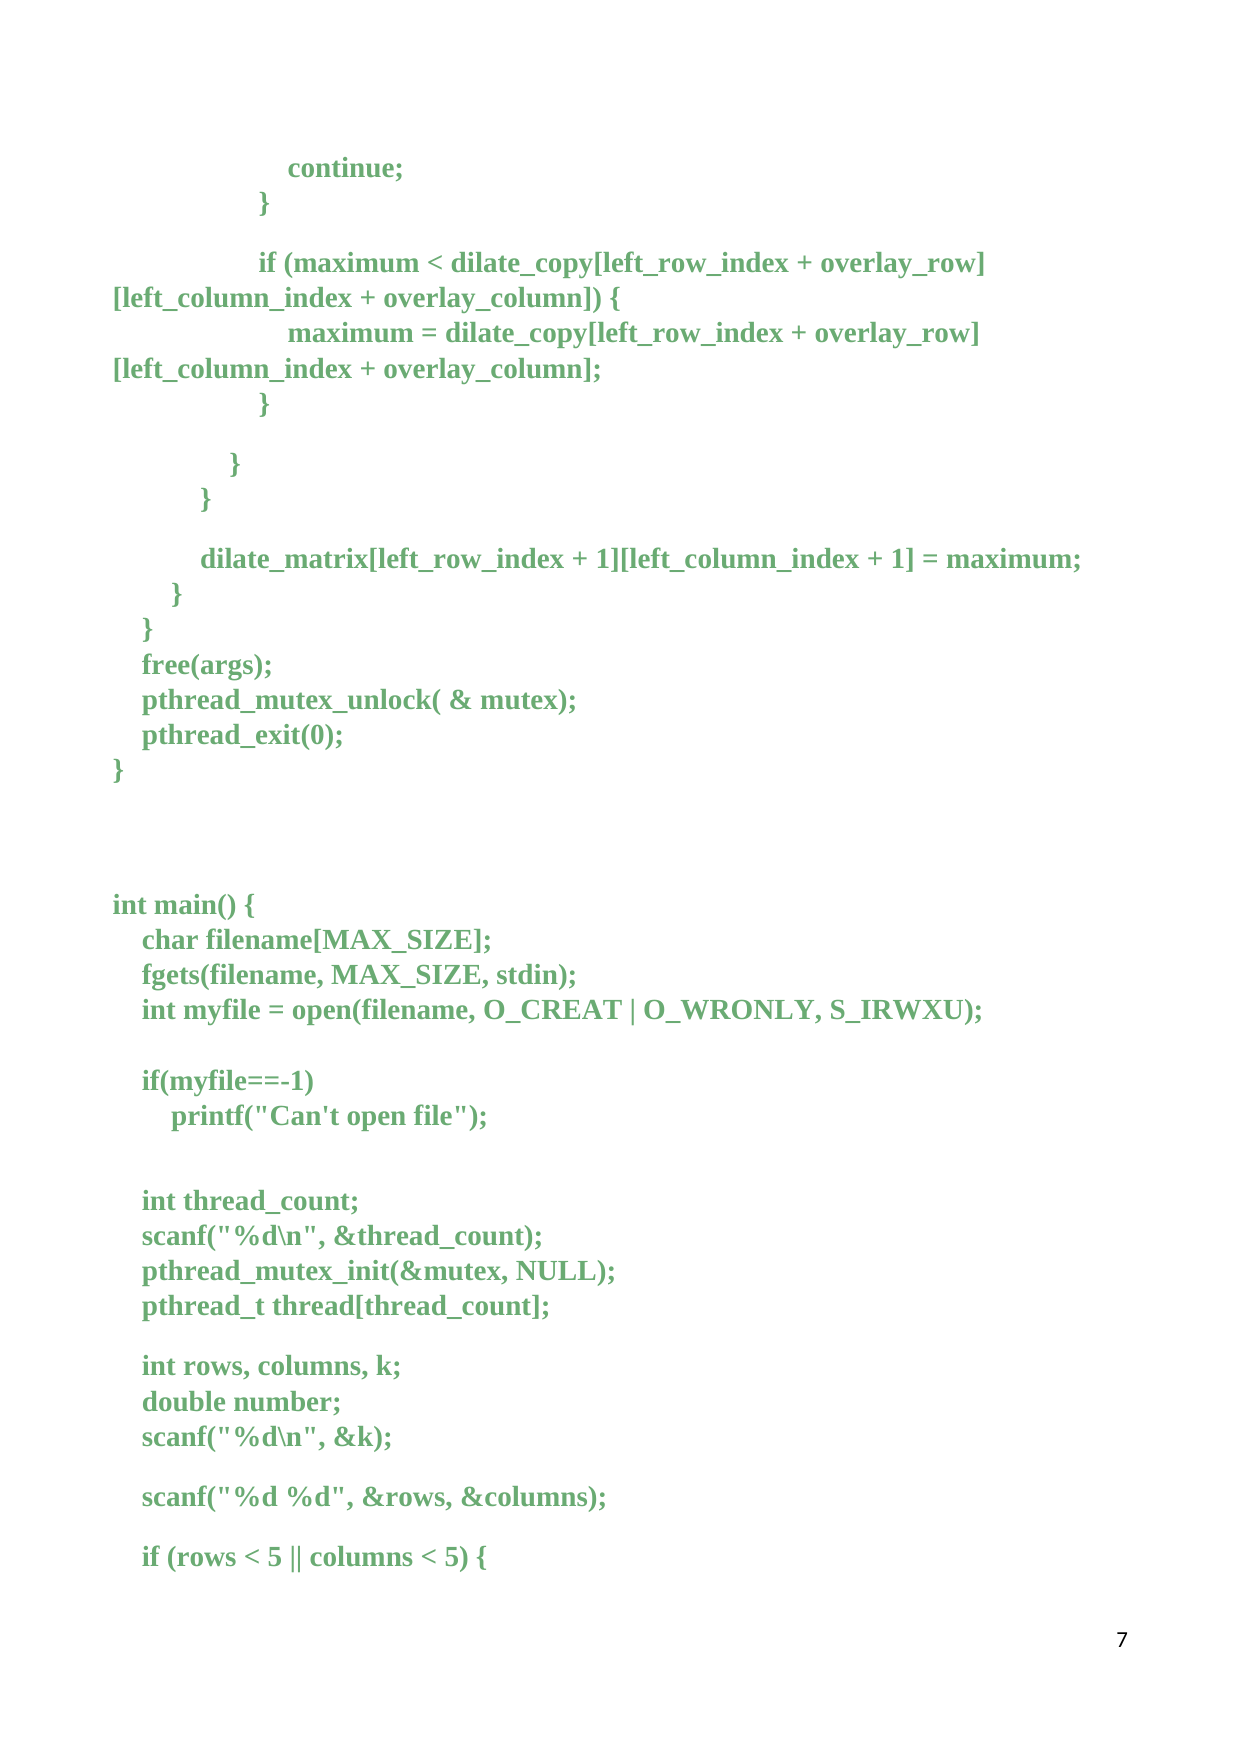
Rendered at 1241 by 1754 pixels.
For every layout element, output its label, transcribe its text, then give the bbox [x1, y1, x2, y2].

text scanf("%d\n", &k); [112, 1419, 1128, 1452]
text double number; [112, 1384, 1128, 1417]
text } [112, 481, 1128, 515]
text } [112, 576, 1128, 610]
text } [112, 446, 1128, 479]
text if (maximum < dilate_copy[left_row_index + overlay_row][left_column_index + overlay_column]) { [112, 245, 1128, 314]
text dilate_matrix[left_row_index + 1][left_column_index + 1] = maximum; [112, 541, 1128, 575]
text if(myfile==-1) [112, 1063, 1128, 1096]
text pthread_t thread[thread_count]; [112, 1288, 1128, 1322]
text } [112, 386, 1128, 419]
text char filename[MAX_SIZE]; [112, 922, 1128, 956]
text int rows, columns, k; [112, 1348, 1128, 1382]
text scanf("%d %d", &rows, &columns); [112, 1479, 1128, 1512]
text maximum = dilate_copy[left_row_index + overlay_row][left_column_index + overlay_column]; [112, 316, 1128, 384]
text pthread_mutex_unlock( & mutex); [112, 682, 1128, 716]
text free(args); [112, 647, 1128, 680]
text continue; [112, 150, 1128, 183]
text scanf("%d\n", &thread_count); [112, 1218, 1128, 1252]
text } [112, 612, 1128, 645]
text printf("Can't open file"); [112, 1098, 1128, 1132]
text if (rows < 5 || columns < 5) { [112, 1539, 1128, 1572]
text } [112, 752, 1128, 786]
text } [112, 185, 1128, 219]
text pthread_exit(0); [112, 717, 1128, 751]
text pthread_mutex_init(&mutex, NULL); [112, 1253, 1128, 1287]
text int myfile = open(filename, O_CREAT | O_WRONLY, S_IRWXU); [112, 992, 1128, 1026]
text int thread_count; [112, 1183, 1128, 1216]
text int main() { [112, 887, 1128, 920]
text fgets(filename, MAX_SIZE, stdin); [112, 957, 1128, 991]
